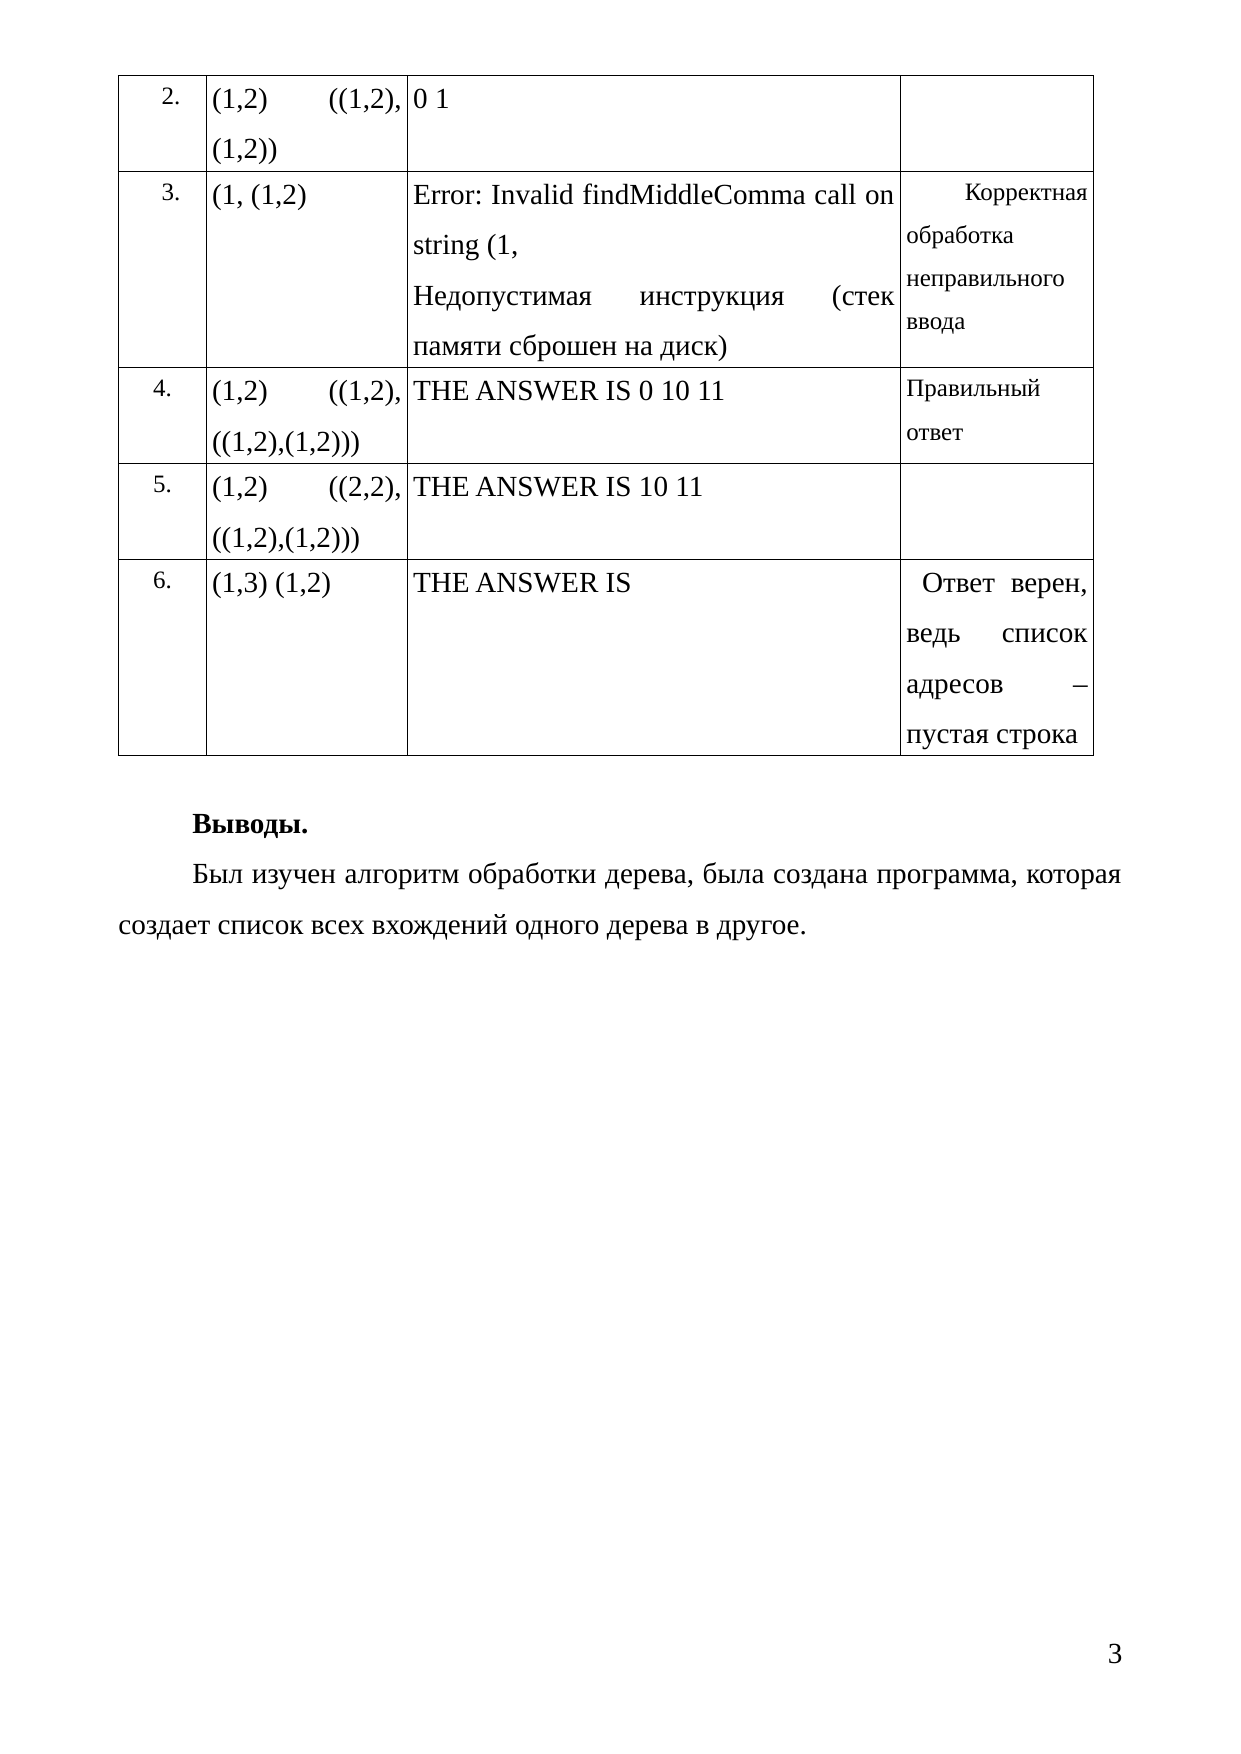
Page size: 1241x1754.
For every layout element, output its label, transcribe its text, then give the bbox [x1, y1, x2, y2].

table_cell (1, (1,2) [207, 172, 407, 367]
subtitle Выводы. [118, 806, 1122, 840]
table_cell (1,2) ((1,2),((1,2),(1,2))) [207, 368, 407, 463]
table_cell THE ANSWER IS 10 11 [408, 464, 900, 559]
table_cell [119, 76, 206, 171]
table_cell Корректная обработка неправильного ввода [901, 172, 1093, 367]
table_cell (1,2) ((1,2),(1,2)) [207, 76, 407, 171]
table_cell [901, 76, 1093, 171]
table_cell [901, 464, 1093, 559]
table_cell Ответ верен, ведь список адресов – пустая строка [901, 560, 1093, 755]
table_cell 5. [119, 464, 206, 559]
table_cell THE ANSWER IS 0 10 11 [408, 368, 900, 463]
table_cell (1,2) ((2,2),((1,2),(1,2))) [207, 464, 407, 559]
table_cell 0 1 [408, 76, 900, 171]
table_cell 6. [119, 560, 206, 755]
table_cell THE ANSWER IS [408, 560, 900, 755]
table_cell 4. [119, 368, 206, 463]
table_cell Error: Invalid findMiddleComma call on string (1, Недопустимая инструкция (стек памяти сброшен на диск) [408, 172, 900, 367]
text Был изучен алгоритм обработки дерева, была создана программа, которая создает список всех вхождений одного дерева в другое. [118, 857, 1122, 940]
table_cell (1,3) (1,2) [207, 560, 407, 755]
table_cell Правильный ответ [901, 368, 1093, 463]
table_cell [119, 172, 206, 367]
